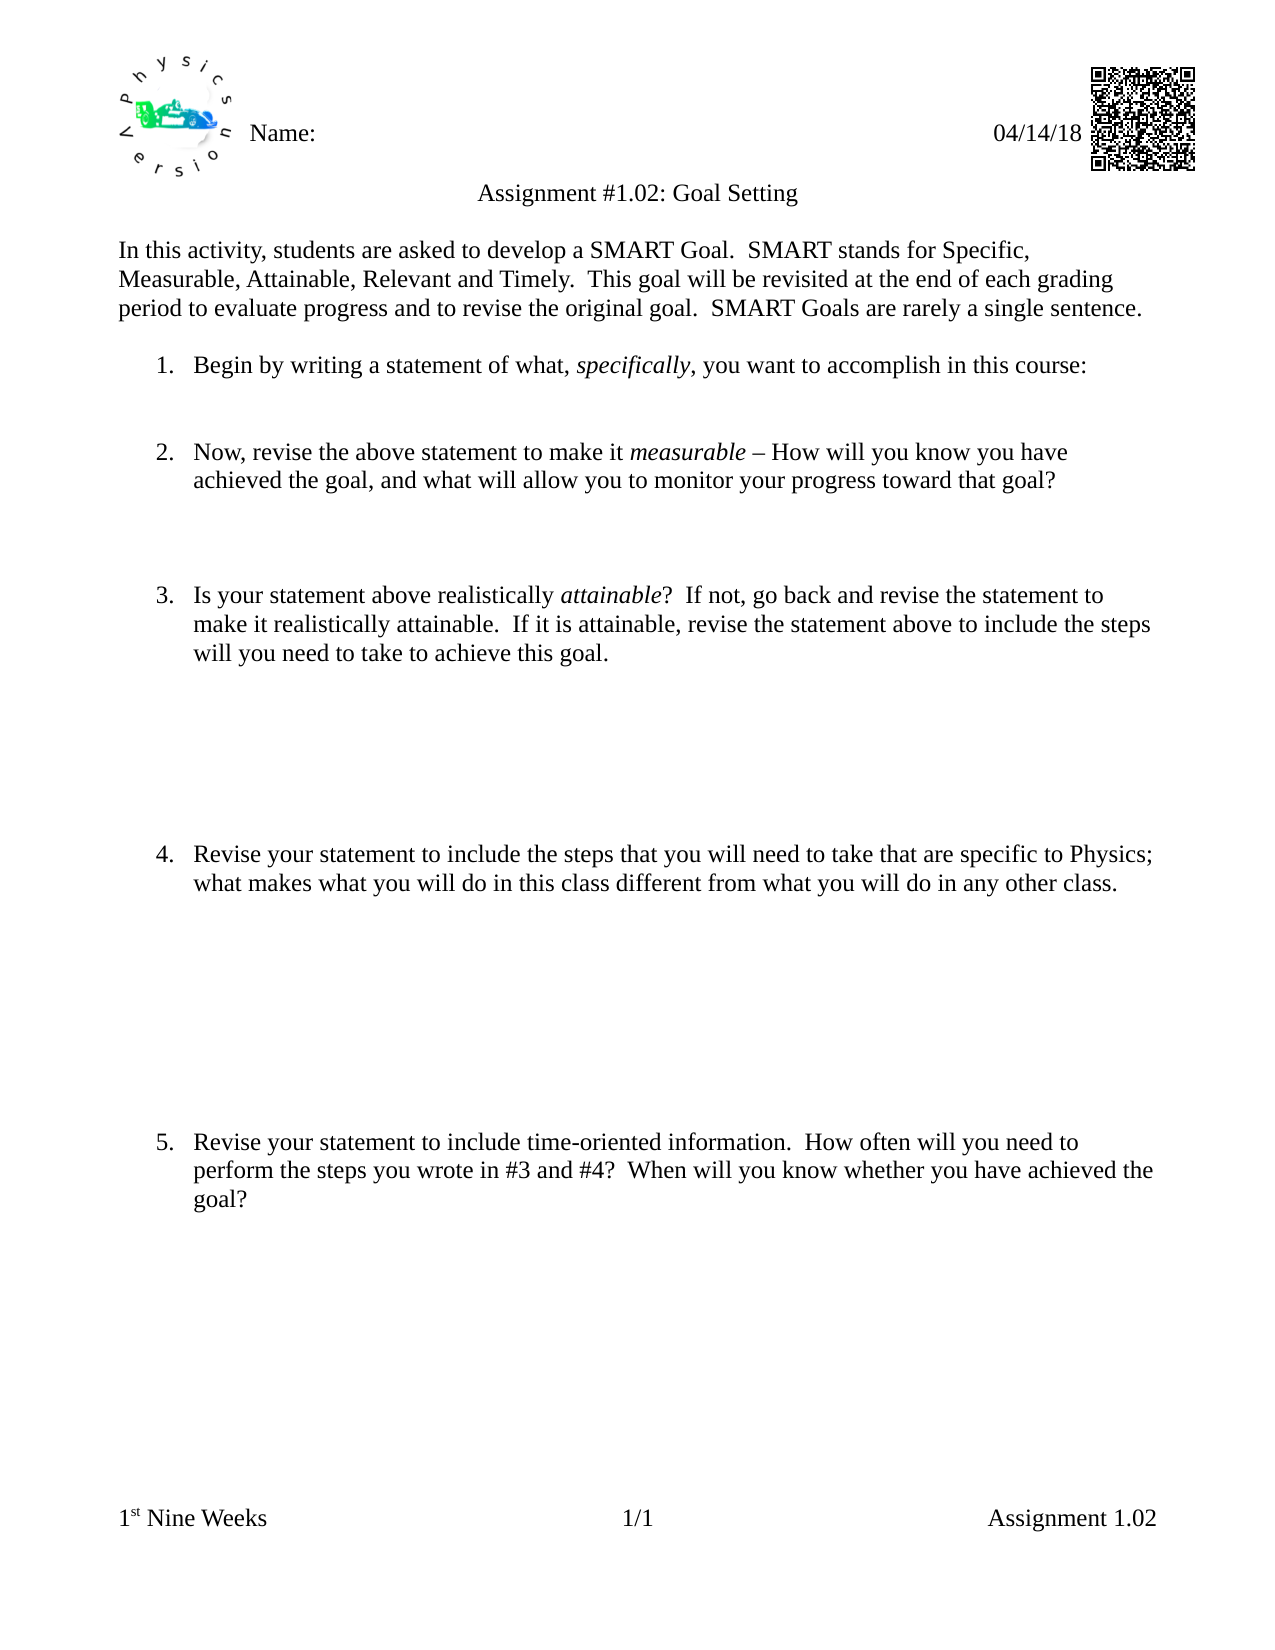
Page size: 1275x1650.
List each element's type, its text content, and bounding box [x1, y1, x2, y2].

text Assignment #1.02: Goal Setting [118, 176, 1157, 207]
text In this activity, students are asked to develop a SMART Goal. SMART stands for Specific, Measurable, Attainable, Relevant and Timely. This goal will be revisited at the end of each grading period to evaluate progress and to revise the original goal. SMART Goals are rarely a single sentence. [118, 236, 1157, 322]
picture [1082, 58, 1203, 179]
list Now, revise the above statement to make it measurable – How will you know you have achieved the goal, and what will allow you to monitor your progress toward that goal? [156, 437, 1157, 494]
list Is your statement above realistically attainable? If not, go back and revise the statement to make it realistically attainable. If it is attainable, revise the statement above to include the steps will you need to take to achieve this goal. [156, 581, 1157, 667]
list Revise your statement to include time-oriented information. How often will you need to perform the steps you wrote in #3 and #4? When will you know whether you have achieved the goal? [156, 1127, 1157, 1213]
list Revise your statement to include the steps that you will need to take that are specific to Physics; what makes what you will do in this class different from what you will do in any other class. [156, 839, 1157, 897]
picture [119, 56, 232, 177]
list Begin by writing a statement of what, specifically, you want to accomplish in this course: [156, 351, 1157, 379]
